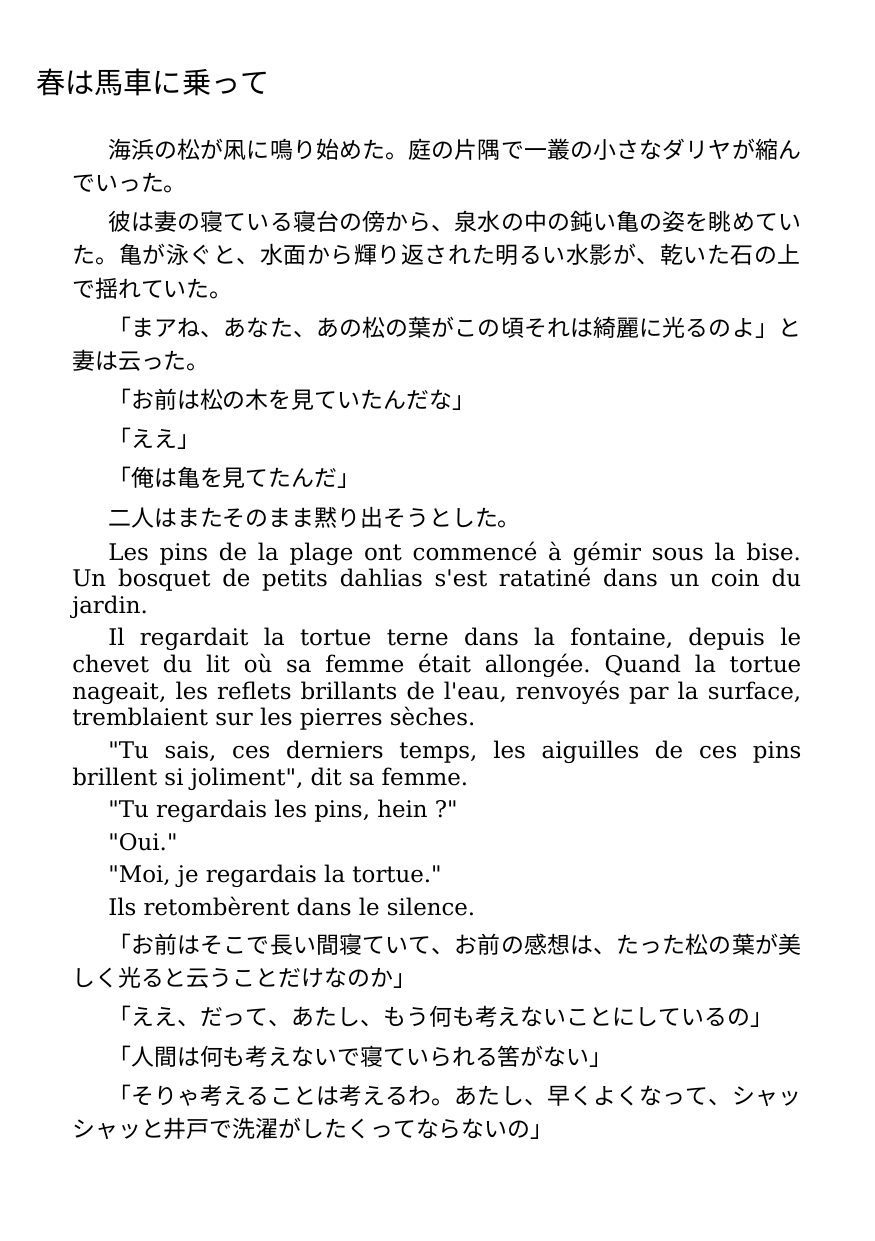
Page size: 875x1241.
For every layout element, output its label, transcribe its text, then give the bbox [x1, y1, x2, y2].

text "Tu sais, ces derniers temps, les aiguilles de ces pins brillent si joliment", dit sa femme. [72, 737, 802, 791]
text 「俺は亀を見てたんだ」 [72, 460, 802, 493]
text 「そりゃ考えることは考えるわ。あたし、早くよくなって、シャッシャッと井戸で洗濯がしたくってならないの」 [72, 1078, 802, 1144]
text 「人間は何も考えないで寝ていられる筈がない」 [72, 1038, 802, 1072]
text Les pins de la plage ont commencé à gémir sous la bise. Un bosquet de petits dahlias s'est ratatiné dans un coin du jardin. [72, 539, 802, 619]
text 「ええ、だって、あたし、もう何も考えないことにしているの」 [72, 999, 802, 1032]
text 彼は妻の寝ている寝台の傍から、泉水の中の鈍い亀の姿を眺めていた。亀が泳ぐと、水面から輝り返された明るい水影が、乾いた石の上で揺れていた。 [72, 204, 802, 304]
text Il regardait la tortue terne dans la fontaine, depuis le chevet du lit où sa femme était allongée. Quand la tortue nageait, les reflets brillants de l'eau, renvoyés par la surface, tremblaient sur les pierres sèches. [72, 624, 802, 731]
text "Oui." [72, 829, 802, 856]
text Ils retombèrent dans le silence. [72, 894, 802, 921]
text 「まアね、あなた、あの松の葉がこの頃それは綺麗に光るのよ」と妻は云った。 [72, 309, 802, 376]
text 「お前は松の木を見ていたんだな」 [72, 382, 802, 415]
text "Tu regardais les pins, hein ?" [72, 796, 802, 823]
text 「お前はそこで長い間寝ていて、お前の感想は、たった松の葉が美しく光ると云うことだけなのか」 [72, 927, 802, 993]
subtitle 春は馬車に乗って [36, 60, 838, 102]
text 「ええ」 [72, 421, 802, 454]
text 二人はまたそのまま黙り出そうとした。 [72, 499, 802, 533]
text "Moi, je regardais la tortue." [72, 862, 802, 888]
text 海浜の松が凩に鳴り始めた。庭の片隅で一叢の小さなダリヤが縮んでいった。 [72, 132, 802, 198]
